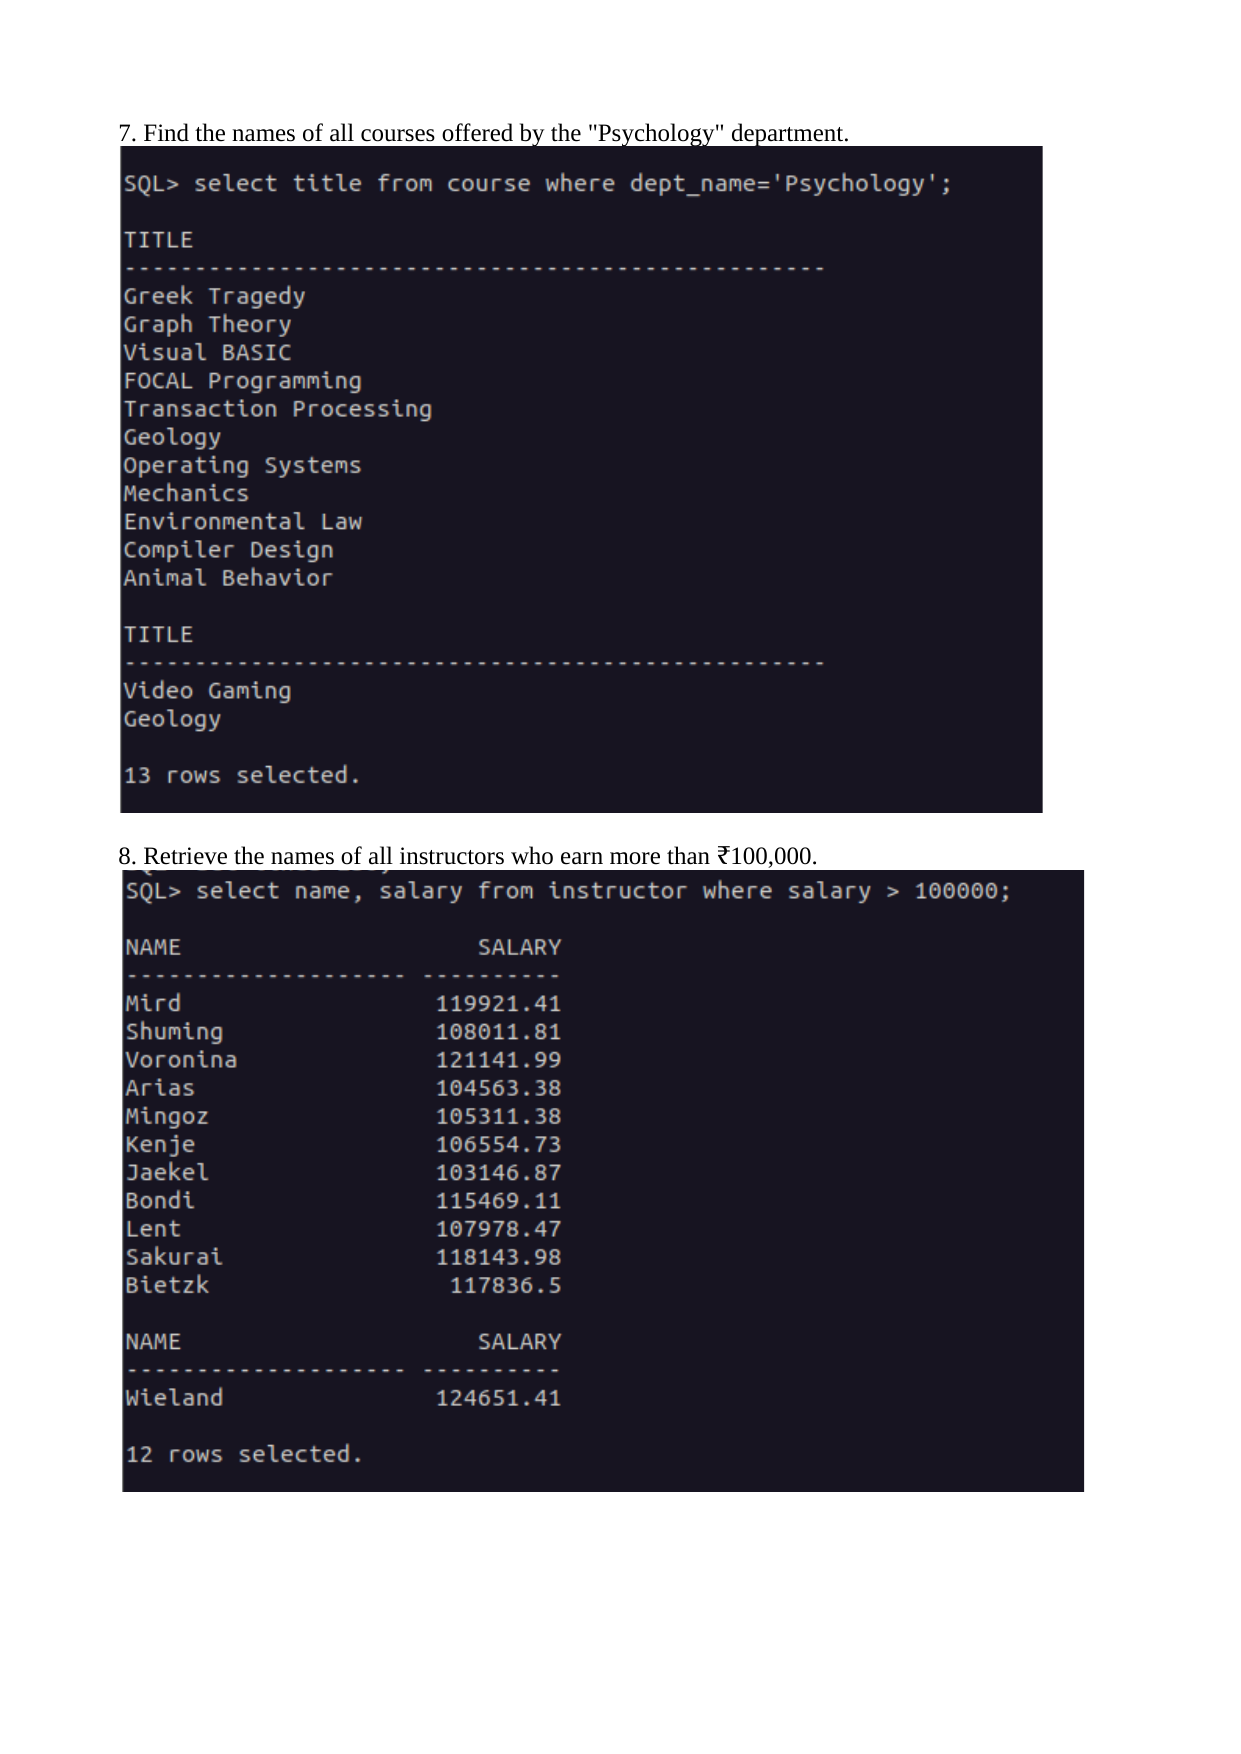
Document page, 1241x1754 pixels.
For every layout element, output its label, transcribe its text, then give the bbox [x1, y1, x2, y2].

picture [121, 870, 1085, 1492]
text 7. Find the names of all courses offered by the "Psychology" department. [118, 118, 1122, 147]
picture [119, 146, 1043, 813]
text 8. Retrieve the names of all instructors who earn more than ₹100,000. [118, 841, 1122, 870]
